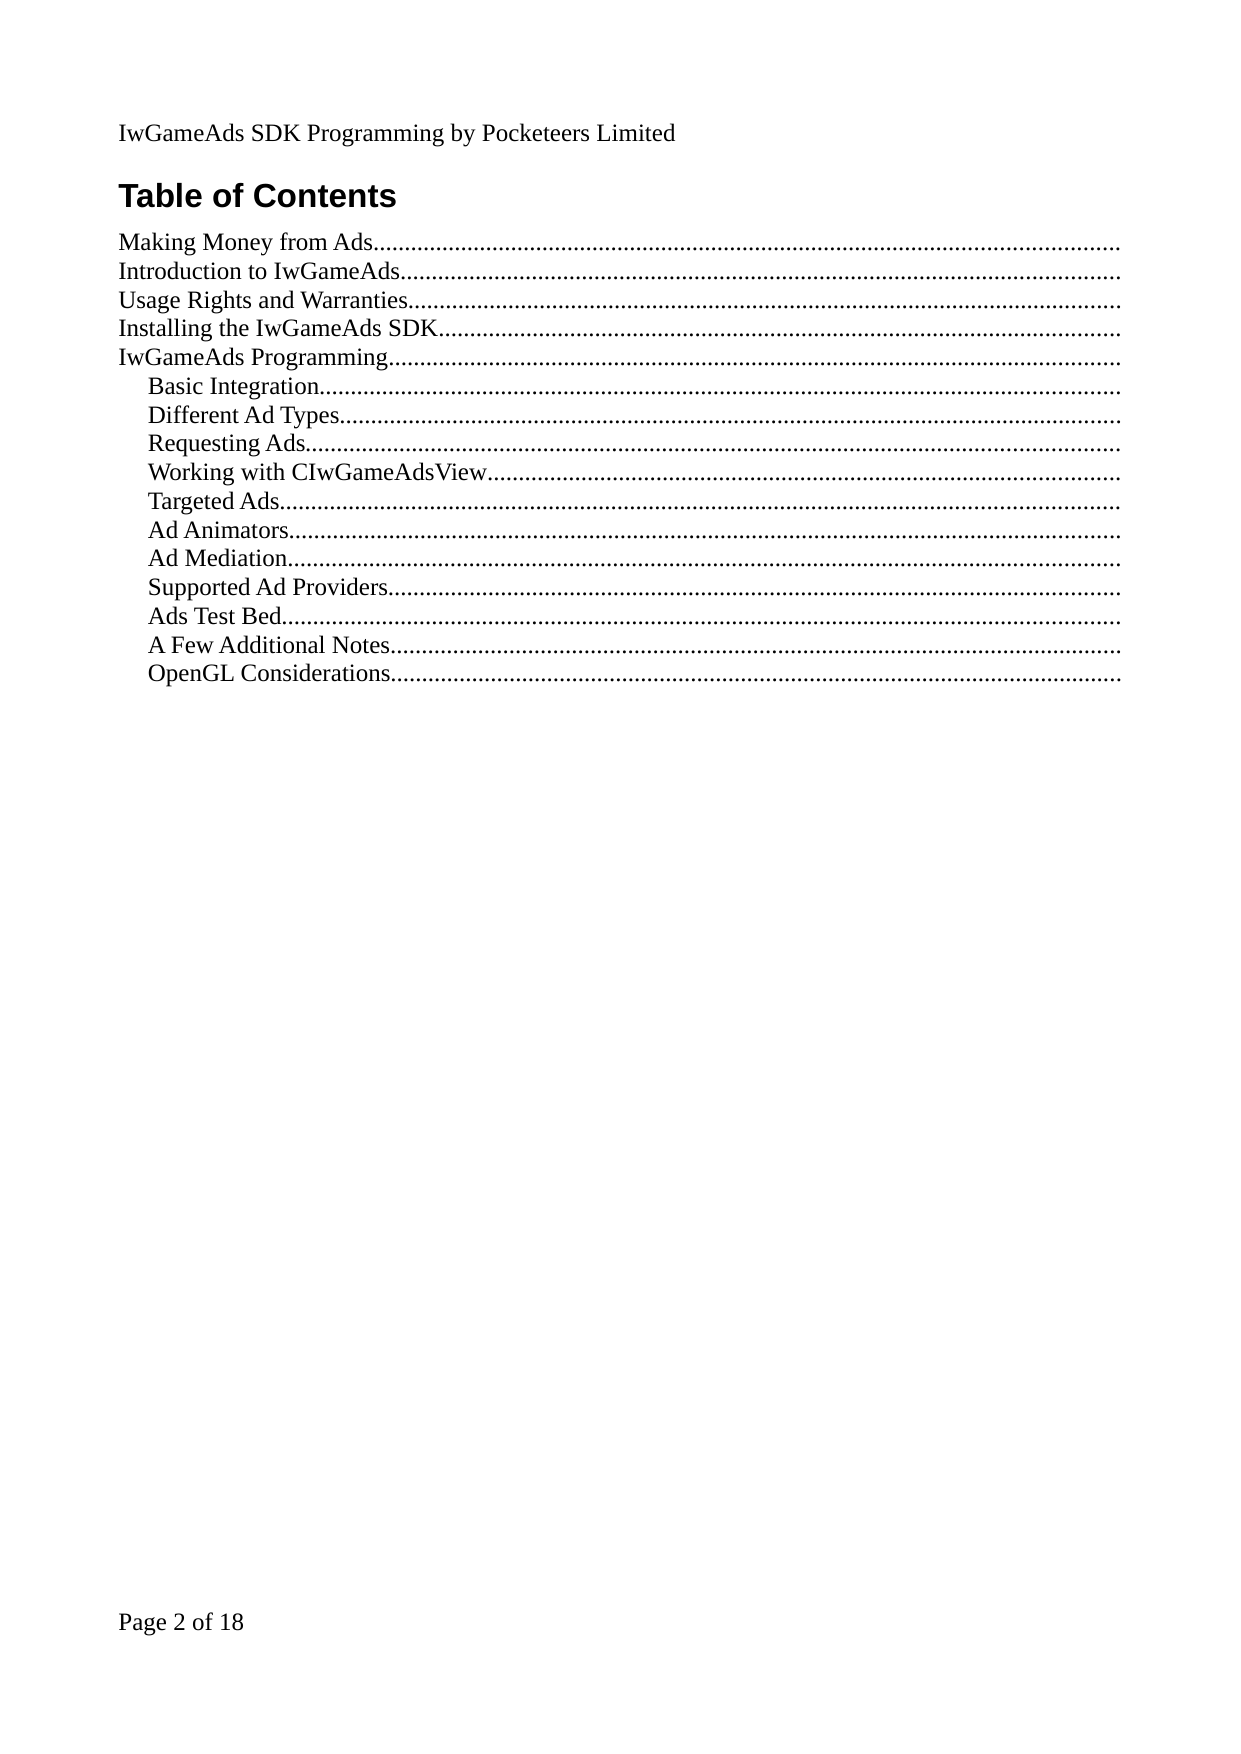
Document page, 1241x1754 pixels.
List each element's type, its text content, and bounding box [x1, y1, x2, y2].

text OpenGL Considerations [148, 658, 1122, 687]
text Ad Mediation [148, 543, 1122, 572]
text IwGameAds Programming [118, 342, 1122, 371]
text Different Ad Types [148, 400, 1122, 428]
text Ads Test Bed [148, 601, 1122, 630]
text Supported Ad Providers [148, 572, 1122, 601]
text Basic Integration [148, 371, 1122, 400]
text Usage Rights and Warranties [118, 285, 1122, 313]
text Introduction to IwGameAds [118, 256, 1122, 285]
subtitle Table of Contents [118, 176, 1122, 215]
text Targeted Ads [148, 486, 1122, 515]
text A Few Additional Notes [148, 630, 1122, 658]
text Ad Animators [148, 515, 1122, 543]
text Installing the IwGameAds SDK [118, 313, 1122, 342]
text Working with CIwGameAdsView [148, 457, 1122, 486]
text Making Money from Ads [118, 227, 1122, 256]
text Requesting Ads [148, 428, 1122, 457]
